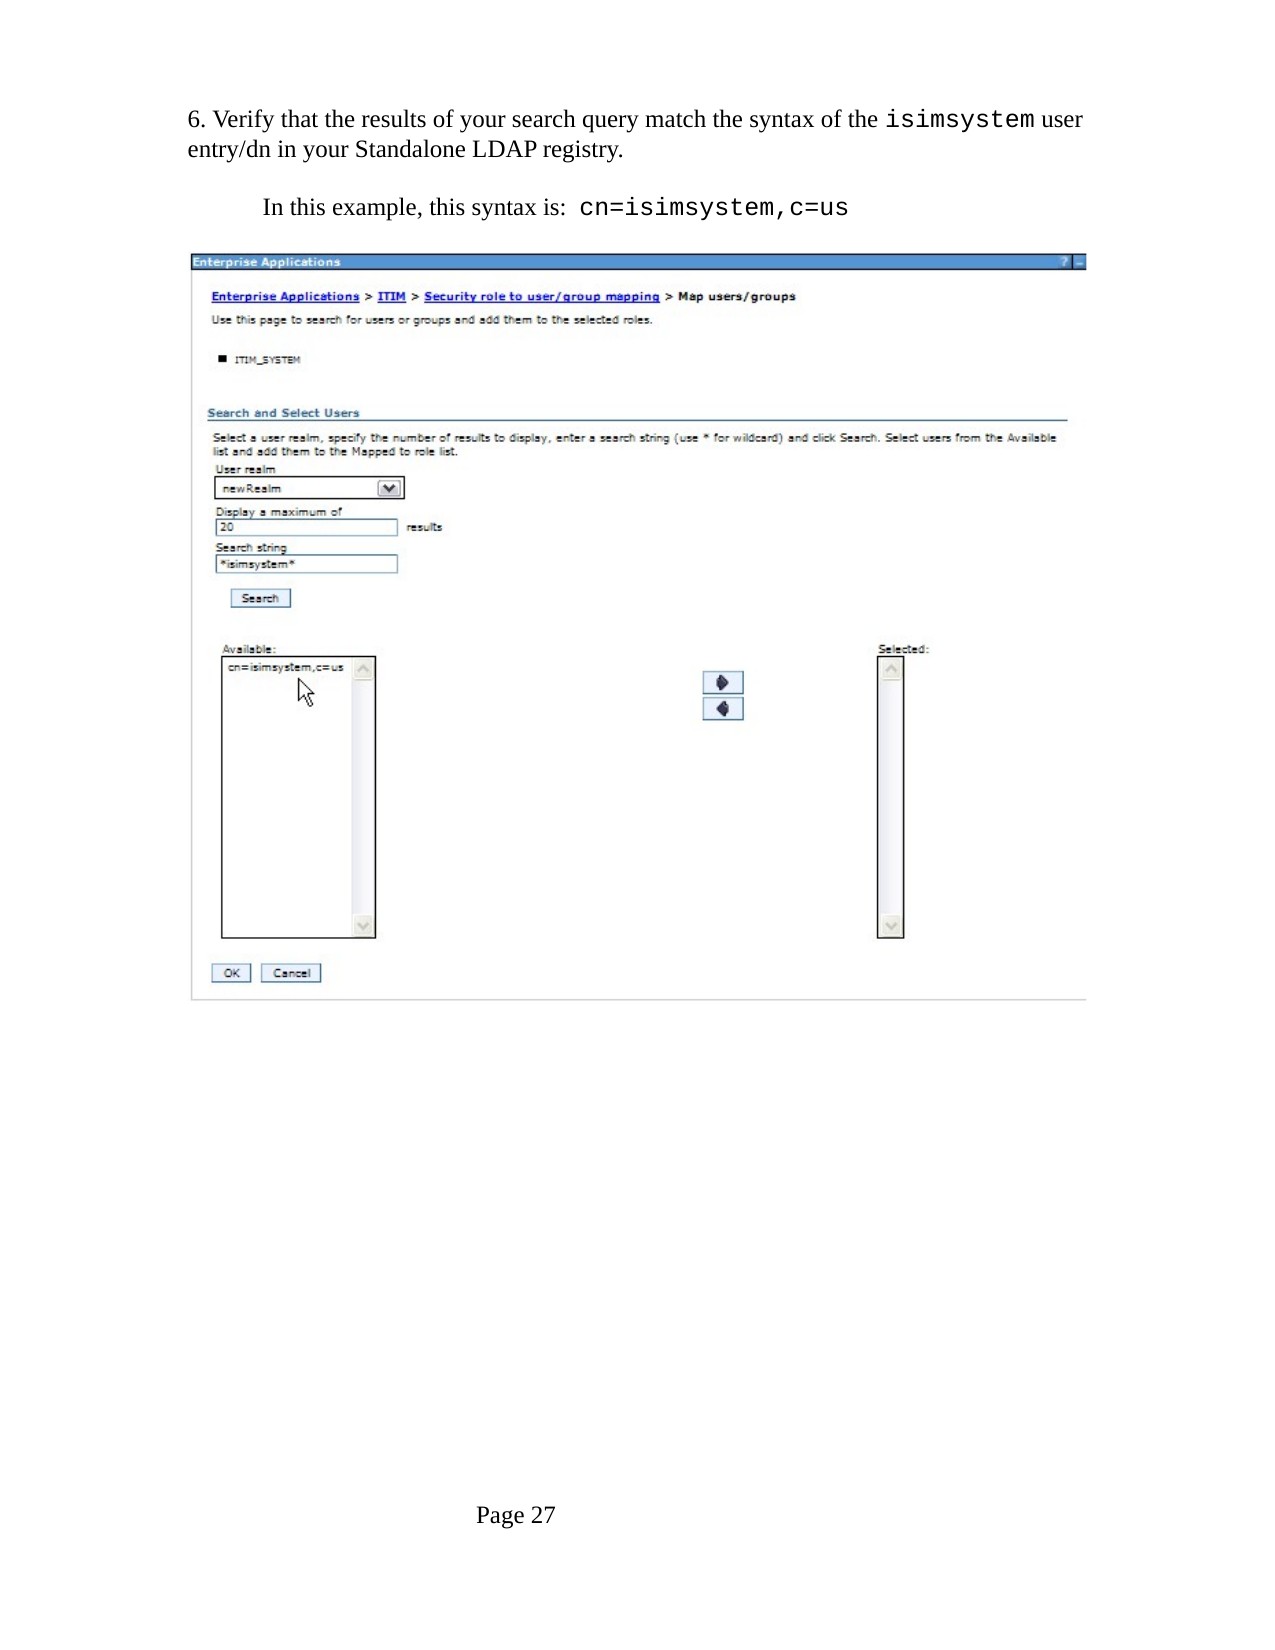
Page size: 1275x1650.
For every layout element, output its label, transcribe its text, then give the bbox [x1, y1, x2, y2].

text In this example, this syntax is: cn=isimsystem,c=us [187, 192, 1087, 223]
text 6. Verify that the results of your search query match the syntax of the isimsystem user entry/dn in your Standalone LDAP registry. [187, 104, 1087, 163]
